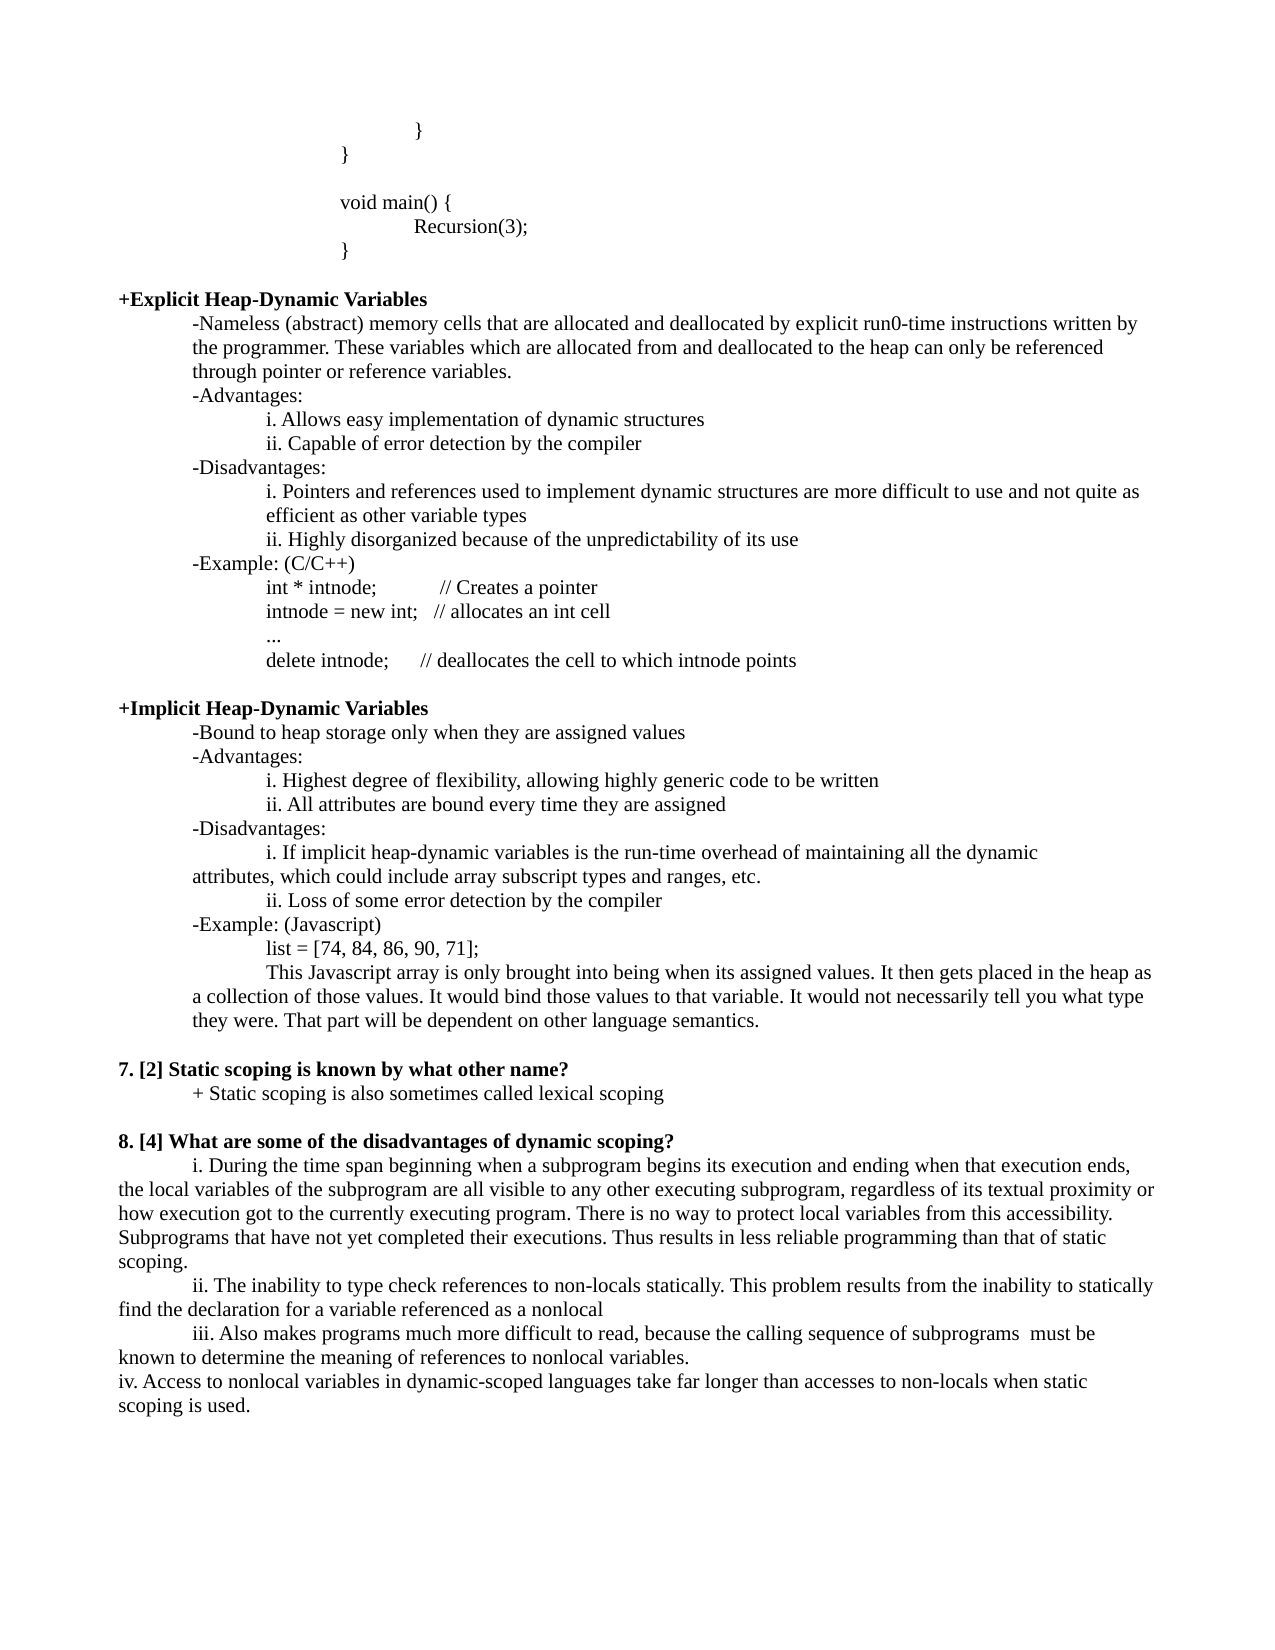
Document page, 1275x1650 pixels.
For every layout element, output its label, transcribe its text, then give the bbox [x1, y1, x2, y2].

text -Example: (C/C++) [44, 551, 1157, 575]
text -Advantages: [0, 744, 1157, 768]
text +Implicit Heap-Dynamic Variables [44, 696, 1157, 720]
text int * intnode; // Creates a pointer [44, 575, 1157, 599]
text +Explicit Heap-Dynamic Variables [44, 287, 1157, 311]
text void main() { [44, 190, 1157, 214]
text ... [44, 623, 1157, 647]
text i. If implicit heap-dynamic variables is the run-time overhead of maintaining all the dynamic attributes, which could include array subscript types and ranges, etc. [0, 840, 1157, 888]
text i. During the time span beginning when a subprogram begins its execution and ending when that execution ends, the local variables of the subprogram are all visible to any other executing subprogram, regardless of its textual proximity or how execution got to the currently executing program. There is no way to protect local variables from this accessibility. Subprograms that have not yet completed their executions. Thus results in less reliable programming than that of static scoping. [118, 1153, 1157, 1273]
text } [44, 118, 1157, 142]
text -Disadvantages: [0, 816, 1157, 840]
text } [44, 238, 1157, 262]
text i. Allows easy implementation of dynamic structures [44, 407, 1157, 431]
text i. Highest degree of flexibility, allowing highly generic code to be written [0, 768, 1157, 792]
text } [44, 142, 1157, 166]
text 7. [2] Static scoping is known by what other name? [118, 1057, 1157, 1081]
text -Advantages: [44, 383, 1157, 407]
text i. Pointers and references used to implement dynamic structures are more difficult to use and not quite as efficient as other variable types [44, 479, 1157, 527]
text intnode = new int; // allocates an int cell [44, 599, 1157, 623]
text ii. The inability to type check references to non-locals statically. This problem results from the inability to statically find the declaration for a variable referenced as a nonlocal [118, 1273, 1157, 1321]
text -Nameless (abstract) memory cells that are allocated and deallocated by explicit run0-time instructions written by the programmer. These variables which are allocated from and deallocated to the heap can only be referenced through pointer or reference variables. [44, 311, 1157, 383]
text This Javascript array is only brought into being when its assigned values. It then gets placed in the heap as a collection of those values. It would bind those values to that variable. It would not necessarily tell you what type they were. That part will be dependent on other language semantics. [0, 960, 1157, 1032]
text iii. Also makes programs much more difficult to read, because the calling sequence of subprograms must be known to determine the meaning of references to nonlocal variables. [118, 1321, 1157, 1369]
text ii. Loss of some error detection by the compiler [0, 888, 1157, 912]
text 8. [4] What are some of the disadvantages of dynamic scoping? [118, 1129, 1157, 1153]
text list = [74, 84, 86, 90, 71]; [0, 936, 1157, 960]
text ii. All attributes are bound every time they are assigned [0, 792, 1157, 816]
text -Bound to heap storage only when they are assigned values [0, 720, 1157, 744]
text + Static scoping is also sometimes called lexical scoping [118, 1081, 1157, 1105]
text ii. Highly disorganized because of the unpredictability of its use [44, 527, 1157, 551]
text -Disadvantages: [44, 455, 1157, 479]
text iv. Access to nonlocal variables in dynamic-scoped languages take far longer than accesses to non-locals when static scoping is used. [118, 1369, 1157, 1417]
text ii. Capable of error detection by the compiler [44, 431, 1157, 455]
text delete intnode; // deallocates the cell to which intnode points [44, 647, 1157, 672]
text Recursion(3); [44, 214, 1157, 238]
text -Example: (Javascript) [0, 912, 1157, 936]
